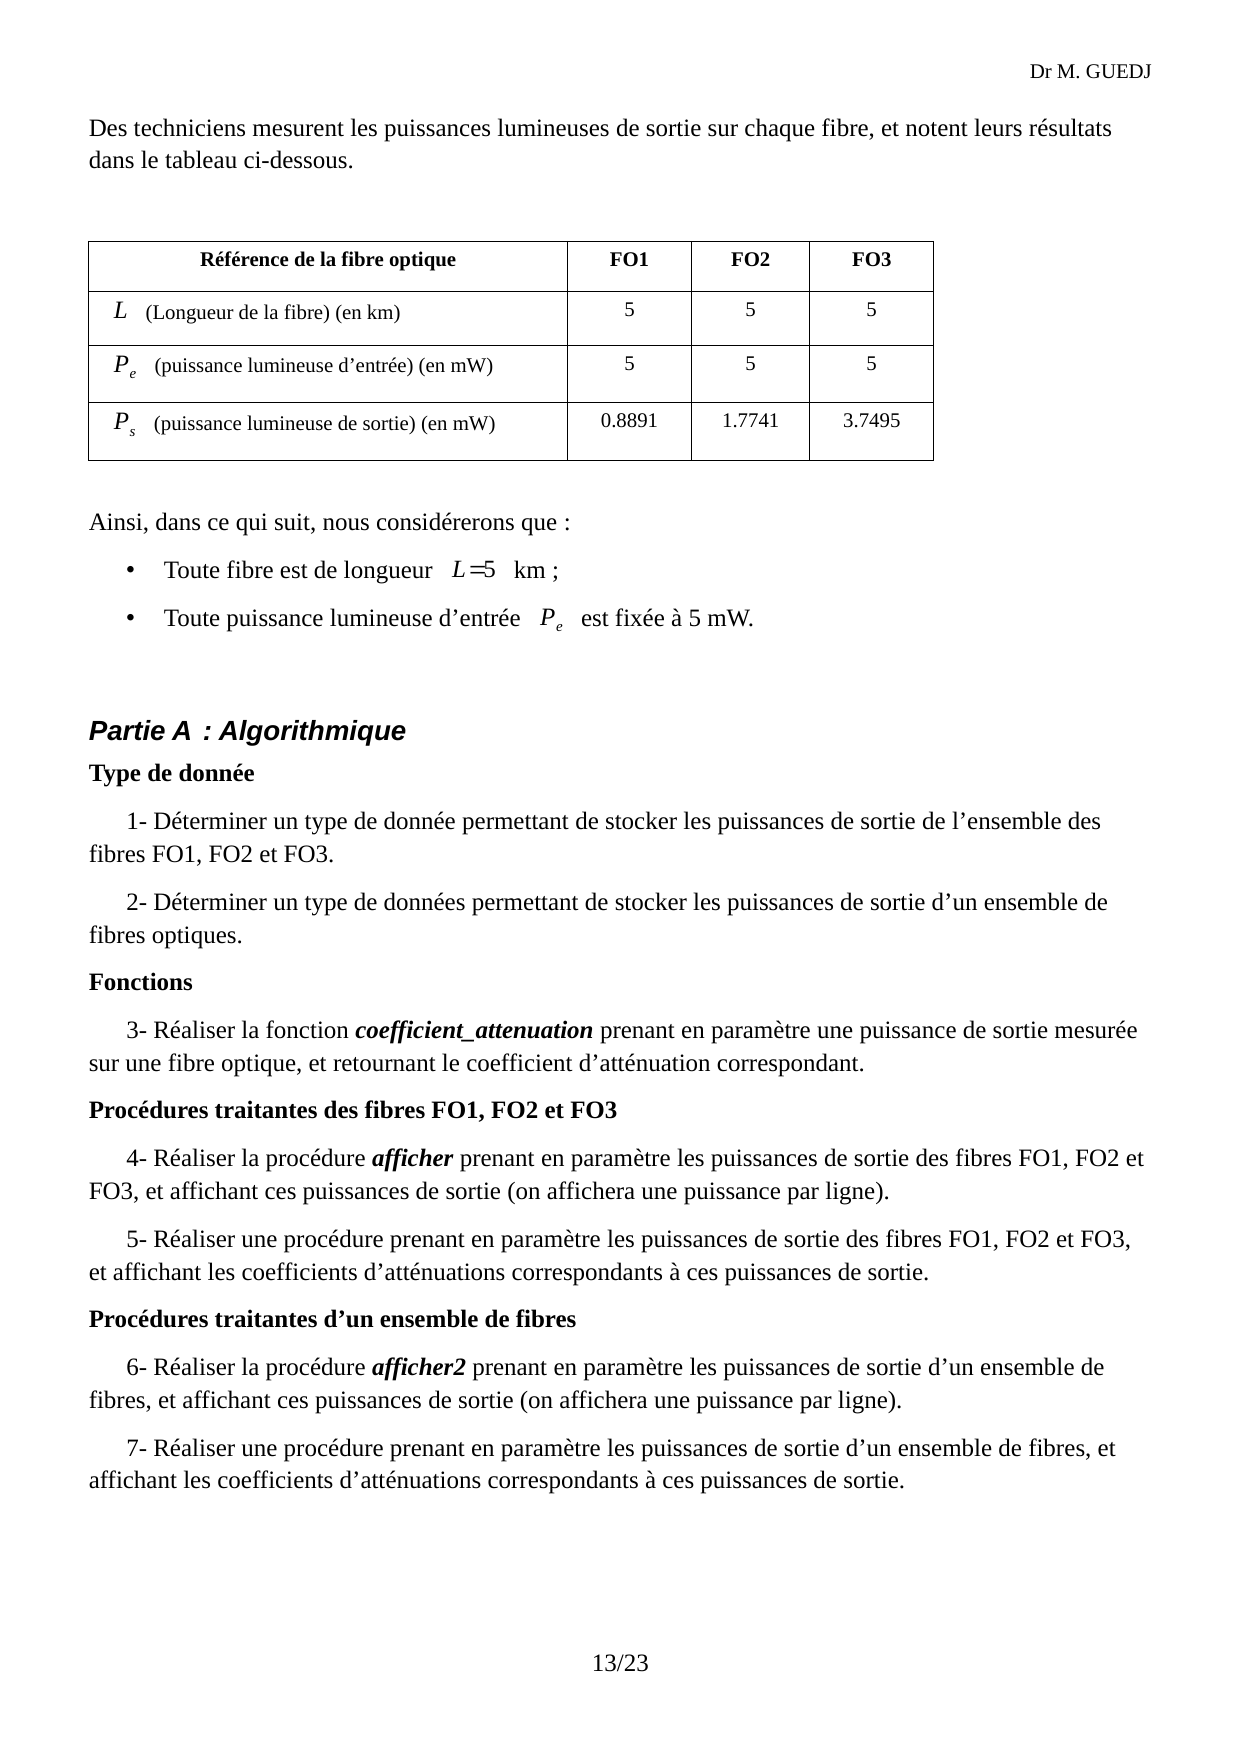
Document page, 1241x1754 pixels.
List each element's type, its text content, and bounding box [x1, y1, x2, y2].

table_cell 5 [810, 292, 933, 345]
table_cell 5 [692, 346, 809, 402]
list Toute puissance lumineuse d’entréeest fixée à 5 mW. [126, 603, 1152, 635]
table_cell 0.8891 [568, 403, 691, 460]
text Procédures traitantes d’un ensemble de fibres [88, 1304, 1152, 1333]
text 3- Réaliser la fonction coefficient_attenuation prenant en paramètre une puissance de sortie mesurée sur une fibre optique, et retournant le coefficient d’atténuation correspondant. [88, 1015, 1152, 1077]
table_cell 5 [568, 346, 691, 402]
text 5- Réaliser une procédure prenant en paramètre les puissances de sortie des fibres FO1, FO2 et FO3, et affichant les coefficients d’atténuations correspondants à ces puissances de sortie. [88, 1224, 1152, 1286]
table_cell 3.7495 [810, 403, 933, 460]
table_cell 1.7741 [692, 403, 809, 460]
table_cell (puissance lumineuse de sortie) (en mW) [89, 403, 567, 460]
text Des techniciens mesurent les puissances lumineuses de sortie sur chaque fibre, et notent leurs résultats dans le tableau ci-dessous. [88, 113, 1152, 174]
table_header FO3 [810, 242, 933, 291]
table_header Référence de la fibre optique [89, 242, 567, 291]
list Toute fibre est de longueurkm ; [126, 555, 1152, 584]
table_header FO1 [568, 242, 691, 291]
text 6- Réaliser la procédure afficher2 prenant en paramètre les puissances de sortie d’un ensemble de fibres, et affichant ces puissances de sortie (on affichera une puissance par ligne). [88, 1352, 1152, 1414]
table_cell 5 [810, 346, 933, 402]
text 4- Réaliser la procédure afficher prenant en paramètre les puissances de sortie des fibres FO1, FO2 et FO3, et affichant ces puissances de sortie (on affichera une puissance par ligne). [88, 1143, 1152, 1205]
table_cell 5 [568, 292, 691, 345]
table_cell 5 [692, 292, 809, 345]
subtitle Partie A : Algorithmique [88, 714, 1152, 746]
text Fonctions [88, 967, 1152, 996]
table_header FO2 [692, 242, 809, 291]
text 1- Déterminer un type de donnée permettant de stocker les puissances de sortie de l’ensemble des fibres FO1, FO2 et FO3. [88, 806, 1152, 868]
table_cell (puissance lumineuse d’entrée) (en mW) [89, 346, 567, 402]
text Ainsi, dans ce qui suit, nous considérerons que : [88, 507, 1152, 536]
text 2- Déterminer un type de données permettant de stocker les puissances de sortie d’un ensemble de fibres optiques. [88, 887, 1152, 948]
text Procédures traitantes des fibres FO1, FO2 et FO3 [88, 1096, 1152, 1124]
table_cell (Longueur de la fibre) (en km) [89, 292, 567, 345]
text 7- Réaliser une procédure prenant en paramètre les puissances de sortie d’un ensemble de fibres, et affichant les coefficients d’atténuations correspondants à ces puissances de sortie. [88, 1433, 1152, 1494]
text Type de donnée [88, 758, 1152, 787]
